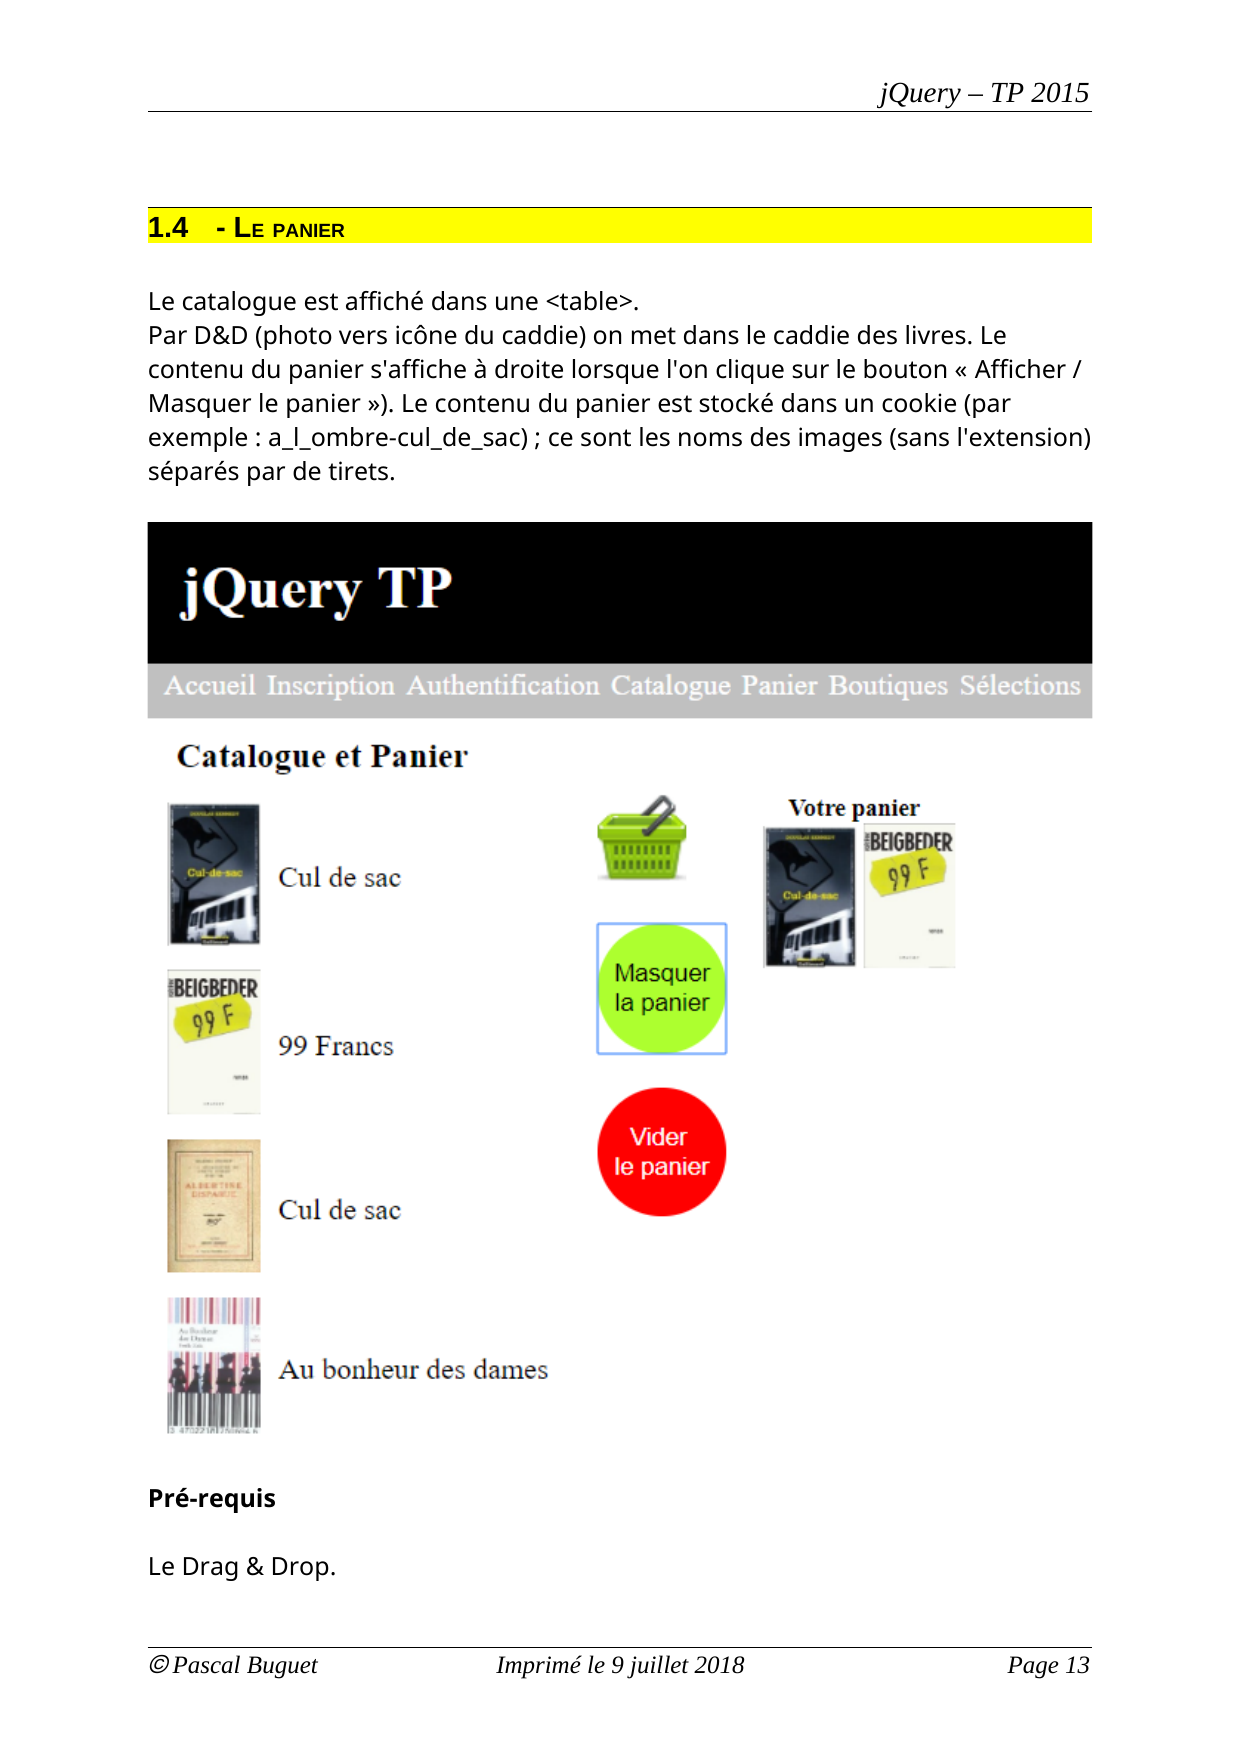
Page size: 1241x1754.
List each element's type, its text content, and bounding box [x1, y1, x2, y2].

picture [147, 522, 1093, 1447]
text Pré-requis [148, 1480, 1092, 1514]
text Par D&D (photo vers icône du caddie) on met dans le caddie des livres. Le contenu du panier s'affiche à droite lorsque l'on clique sur le bouton « Afficher / Masquer le panier »). Le contenu du panier est stocké dans un cookie (par exemple : a_l_ombre-cul_de_sac) ; ce sont les noms des images (sans l'extension) séparés par de tirets. [148, 318, 1092, 488]
text Le catalogue est affiché dans une <table>. [148, 284, 1092, 318]
text Le Drag & Drop. [148, 1548, 1092, 1582]
subtitle - Le panier [148, 208, 1092, 243]
